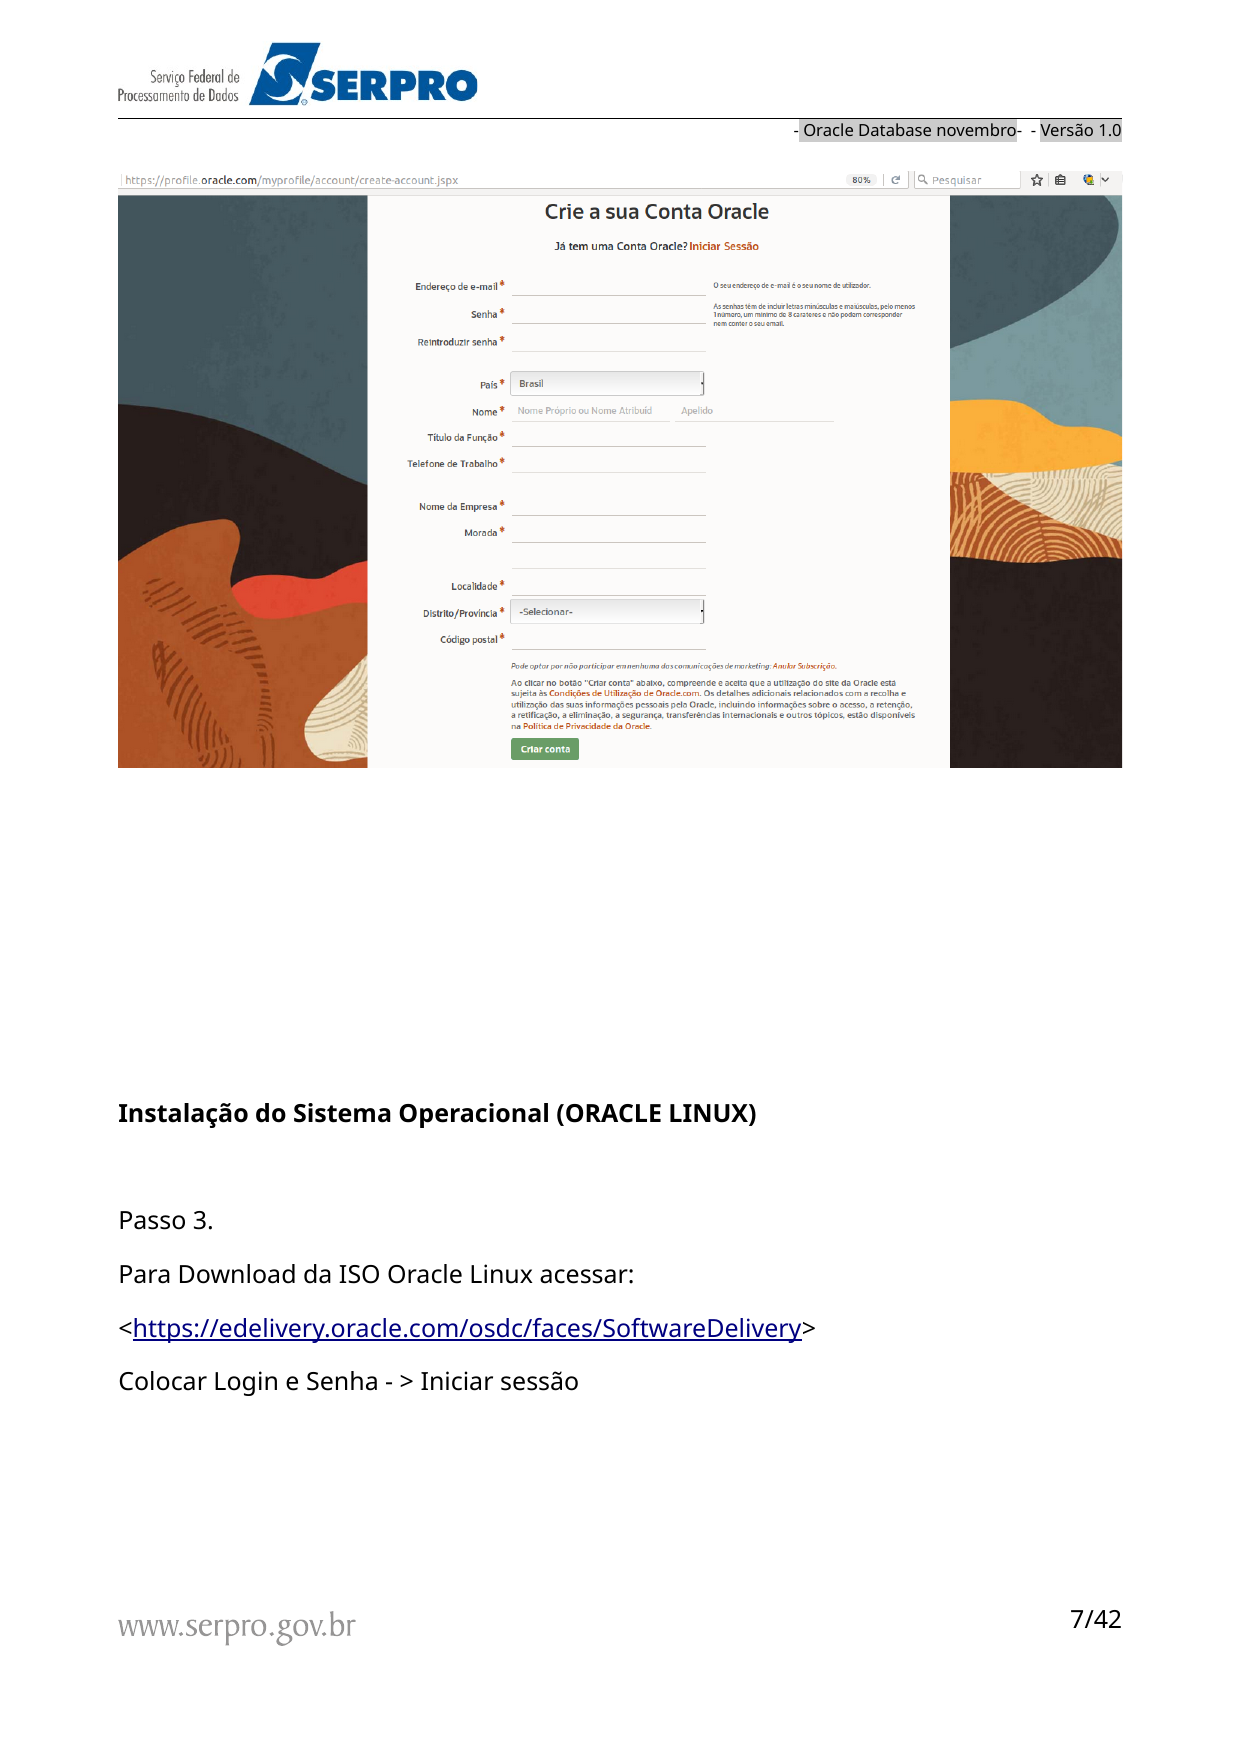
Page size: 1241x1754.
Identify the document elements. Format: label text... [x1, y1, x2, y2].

text <https://edelivery.oracle.com/osdc/faces/SoftwareDelivery> [118, 1310, 1122, 1344]
picture [118, 41, 478, 106]
picture [118, 171, 1123, 768]
text Instalação do Sistema Operacional (ORACLE LINUX) [118, 1095, 1122, 1129]
text Passo 3. [118, 1203, 1122, 1237]
text Para Download da ISO Oracle Linux acessar: [118, 1257, 1122, 1291]
text Colocar Login e Senha - > Iniciar sessão [118, 1364, 1122, 1398]
